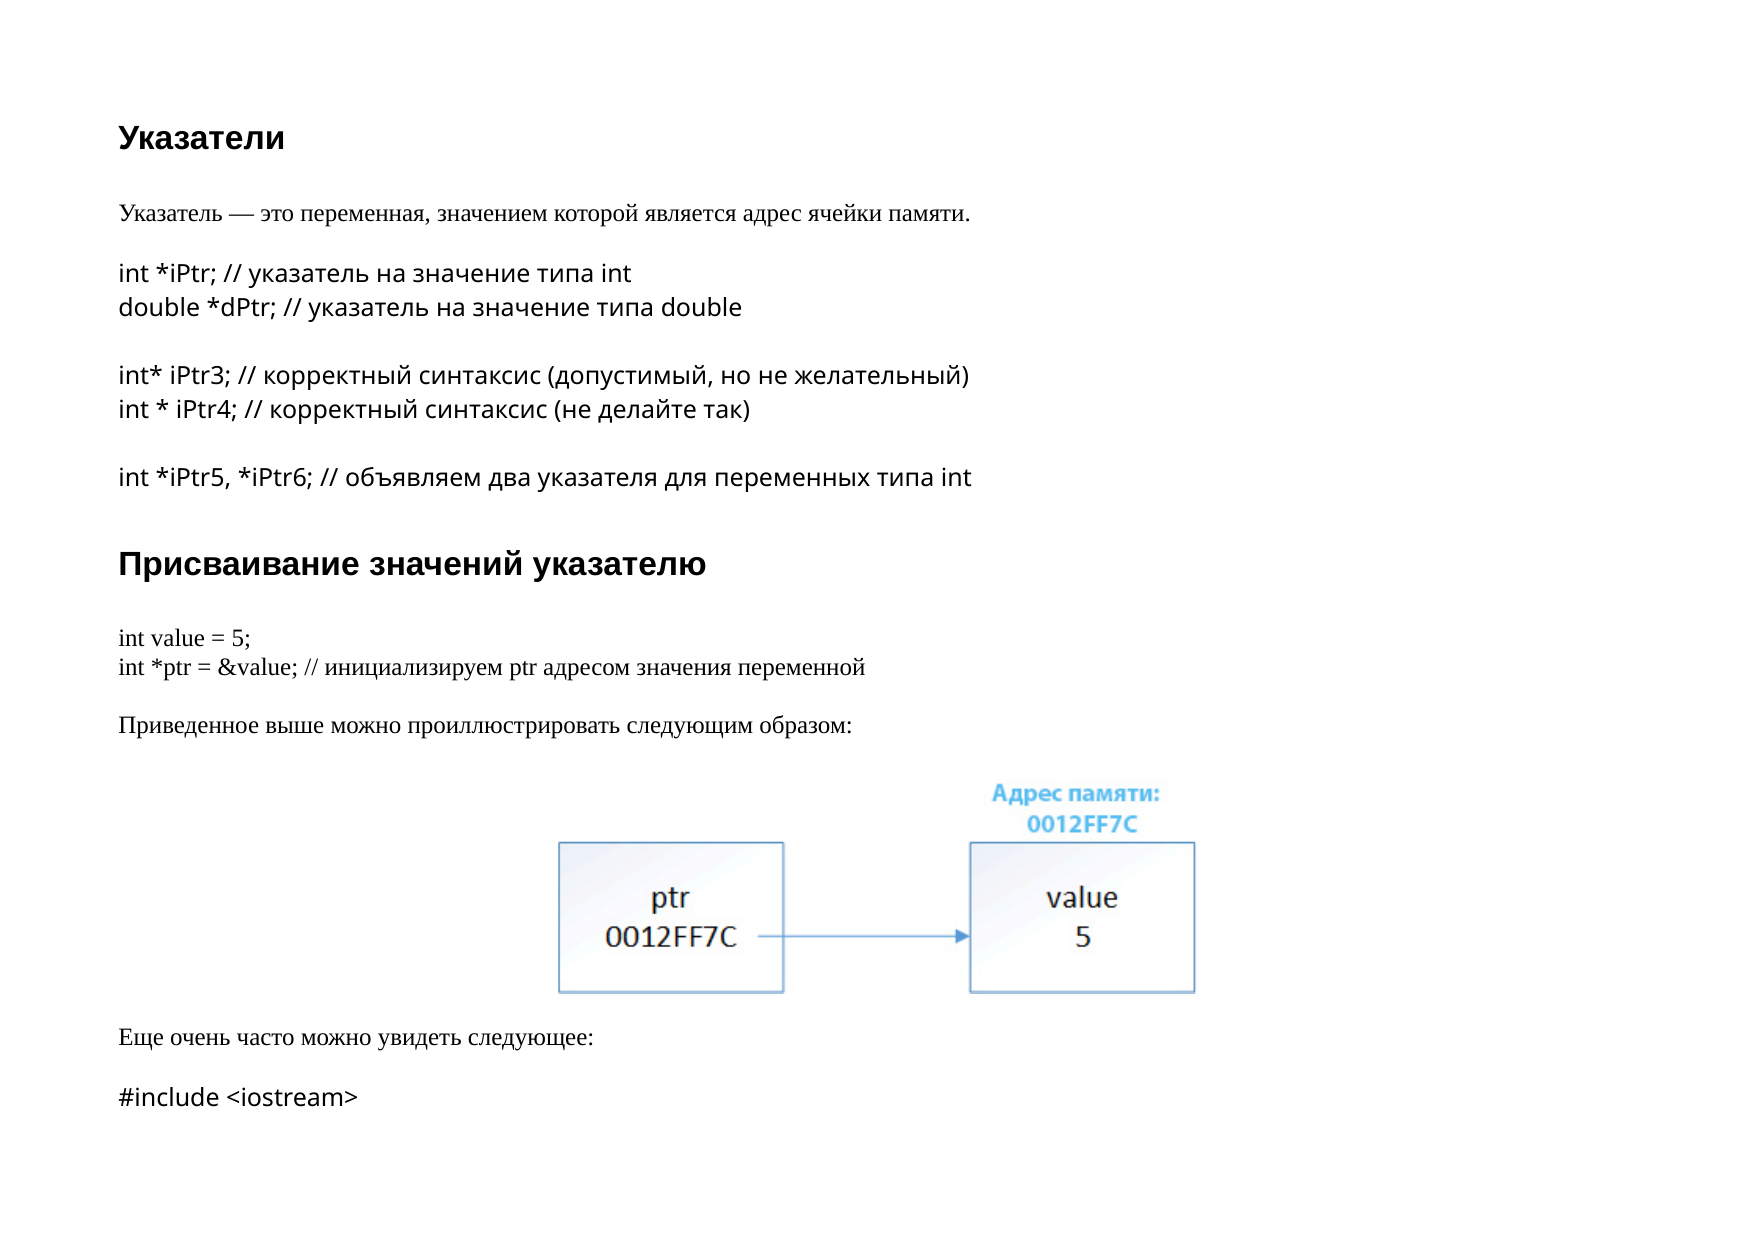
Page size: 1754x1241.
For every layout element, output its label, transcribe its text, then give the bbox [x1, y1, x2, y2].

subtitle Указатели [118, 118, 1636, 157]
text double *dPtr; // указатель на значение типа double [118, 289, 1636, 324]
text int *iPtr5, *iPtr6; // объявляем два указателя для переменных типа int [118, 460, 1636, 494]
text Указатель — это переменная, значением которой является адрес ячейки памяти. [118, 198, 1636, 227]
text int * iPtr4; // корректный синтаксис (не делайте так) [118, 392, 1636, 426]
text int* iPtr3; // корректный синтаксис (допустимый, но не желательный) [118, 358, 1636, 392]
text int *ptr = &value; // инициализируем ptr адресом значения переменной [118, 652, 1636, 681]
text Приведенное выше можно проиллюстрировать следующим образом: [118, 710, 1636, 738]
text int value = 5; [118, 623, 1636, 652]
text #include <iostream> [118, 1080, 1636, 1114]
subtitle Присваивание значений указателю [118, 543, 1636, 582]
picture [557, 767, 1197, 994]
text int *iPtr; // указатель на значение типа int [118, 256, 1636, 289]
text Еще очень часто можно увидеть следующее: [118, 1022, 1636, 1051]
